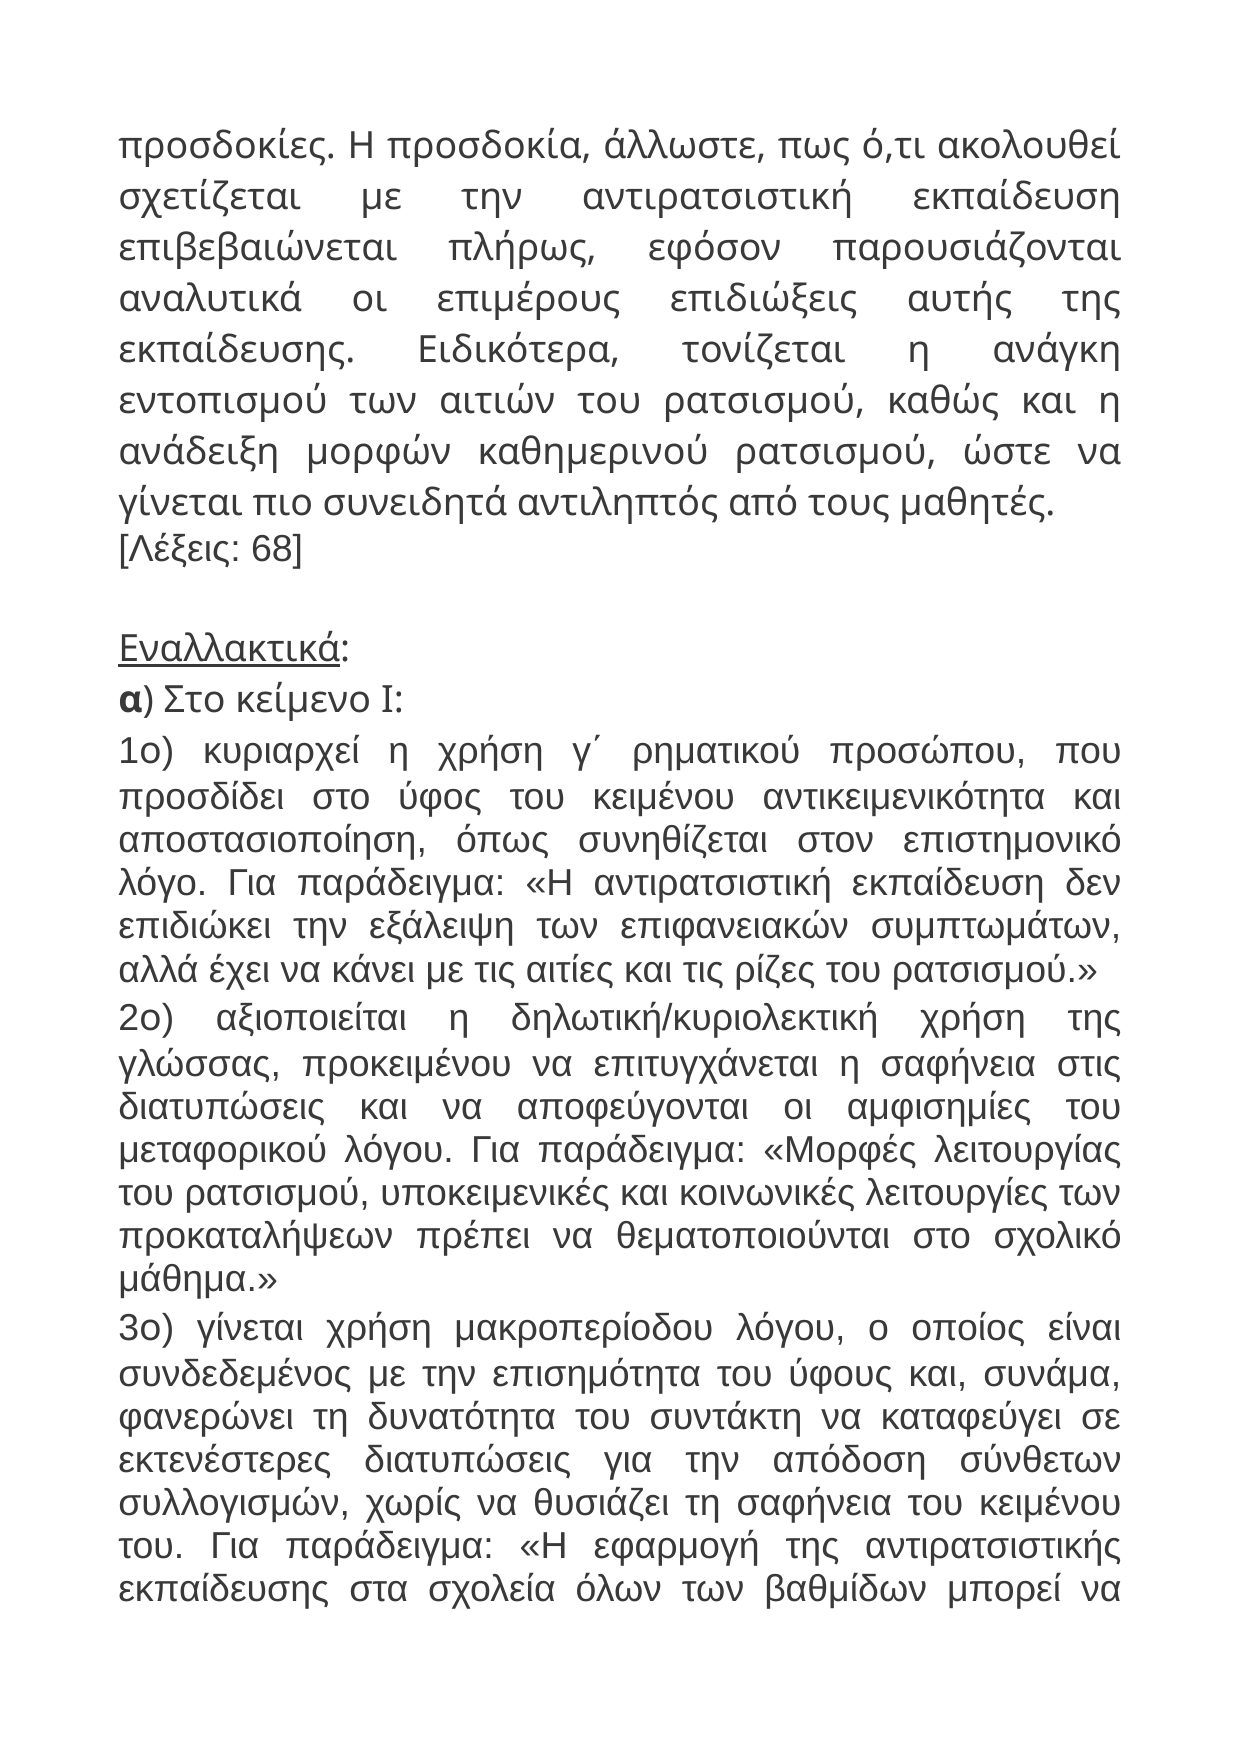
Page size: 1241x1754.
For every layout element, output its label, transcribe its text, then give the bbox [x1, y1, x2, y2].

text Εναλλακτικά: [118, 621, 1122, 672]
text 2ο) αξιοποιείται η δηλωτική/κυριολεκτική χρήση της γλώσσας, προκειμένου να επιτυγχάνεται η σαφήνεια στις διατυπώσεις και να αποφεύγονται οι αμφισημίες του μεταφορικού λόγου. Για παράδειγμα: «Μορφές λειτουργίας του ρατσισμού, υποκειμενικές και κοινωνικές λειτουργίες των προκαταλήψεων πρέπει να θεματοποιούνται στο σχολικό μάθημα.» [118, 990, 1122, 1300]
text [Λέξεις: 68] [118, 526, 1122, 569]
text α) Στο κείμενο I: [118, 672, 1122, 723]
text προσδοκίες. Η προσδοκία, άλλωστε, πως ό,τι ακολουθεί σχετίζεται με την αντιρατσιστική εκπαίδευση επιβεβαιώνεται πλήρως, εφόσον παρουσιάζονται αναλυτικά οι επιμέρους επιδιώξεις αυτής της εκπαίδευσης. Ειδικότερα, τονίζεται η ανάγκη εντοπισμού των αιτιών του ρατσισμού, καθώς και η ανάδειξη μορφών καθημερινού ρατσισμού, ώστε να γίνεται πιο συνειδητά αντιληπτός από τους μαθητές. [118, 118, 1122, 526]
text 3ο) γίνεται χρήση μακροπερίοδου λόγου, ο οποίος είναι συνδεδεμένος με την επισημότητα του ύφους και, συνάμα, φανερώνει τη δυνατότητα του συντάκτη να καταφεύγει σε εκτενέστερες διατυπώσεις για την απόδοση σύνθετων συλλογισμών, χωρίς να θυσιάζει τη σαφήνεια του κειμένου του. Για παράδειγμα: «Η εφαρμογή της αντιρατσιστικής εκπαίδευσης στα σχολεία όλων των βαθμίδων μπορεί να [118, 1300, 1122, 1609]
text 1ο) κυριαρχεί η χρήση γ΄ ρηματικού προσώπου, που προσδίδει στο ύφος του κειμένου αντικειμενικότητα και αποστασιοποίηση, όπως συνηθίζεται στον επιστημονικό λόγο. Για παράδειγμα: «Η αντιρατσιστική εκπαίδευση δεν επιδιώκει την εξάλειψη των επιφανειακών συμπτωμάτων, αλλά έχει να κάνει με τις αιτίες και τις ρίζες του ρατσισμού.» [118, 723, 1122, 990]
